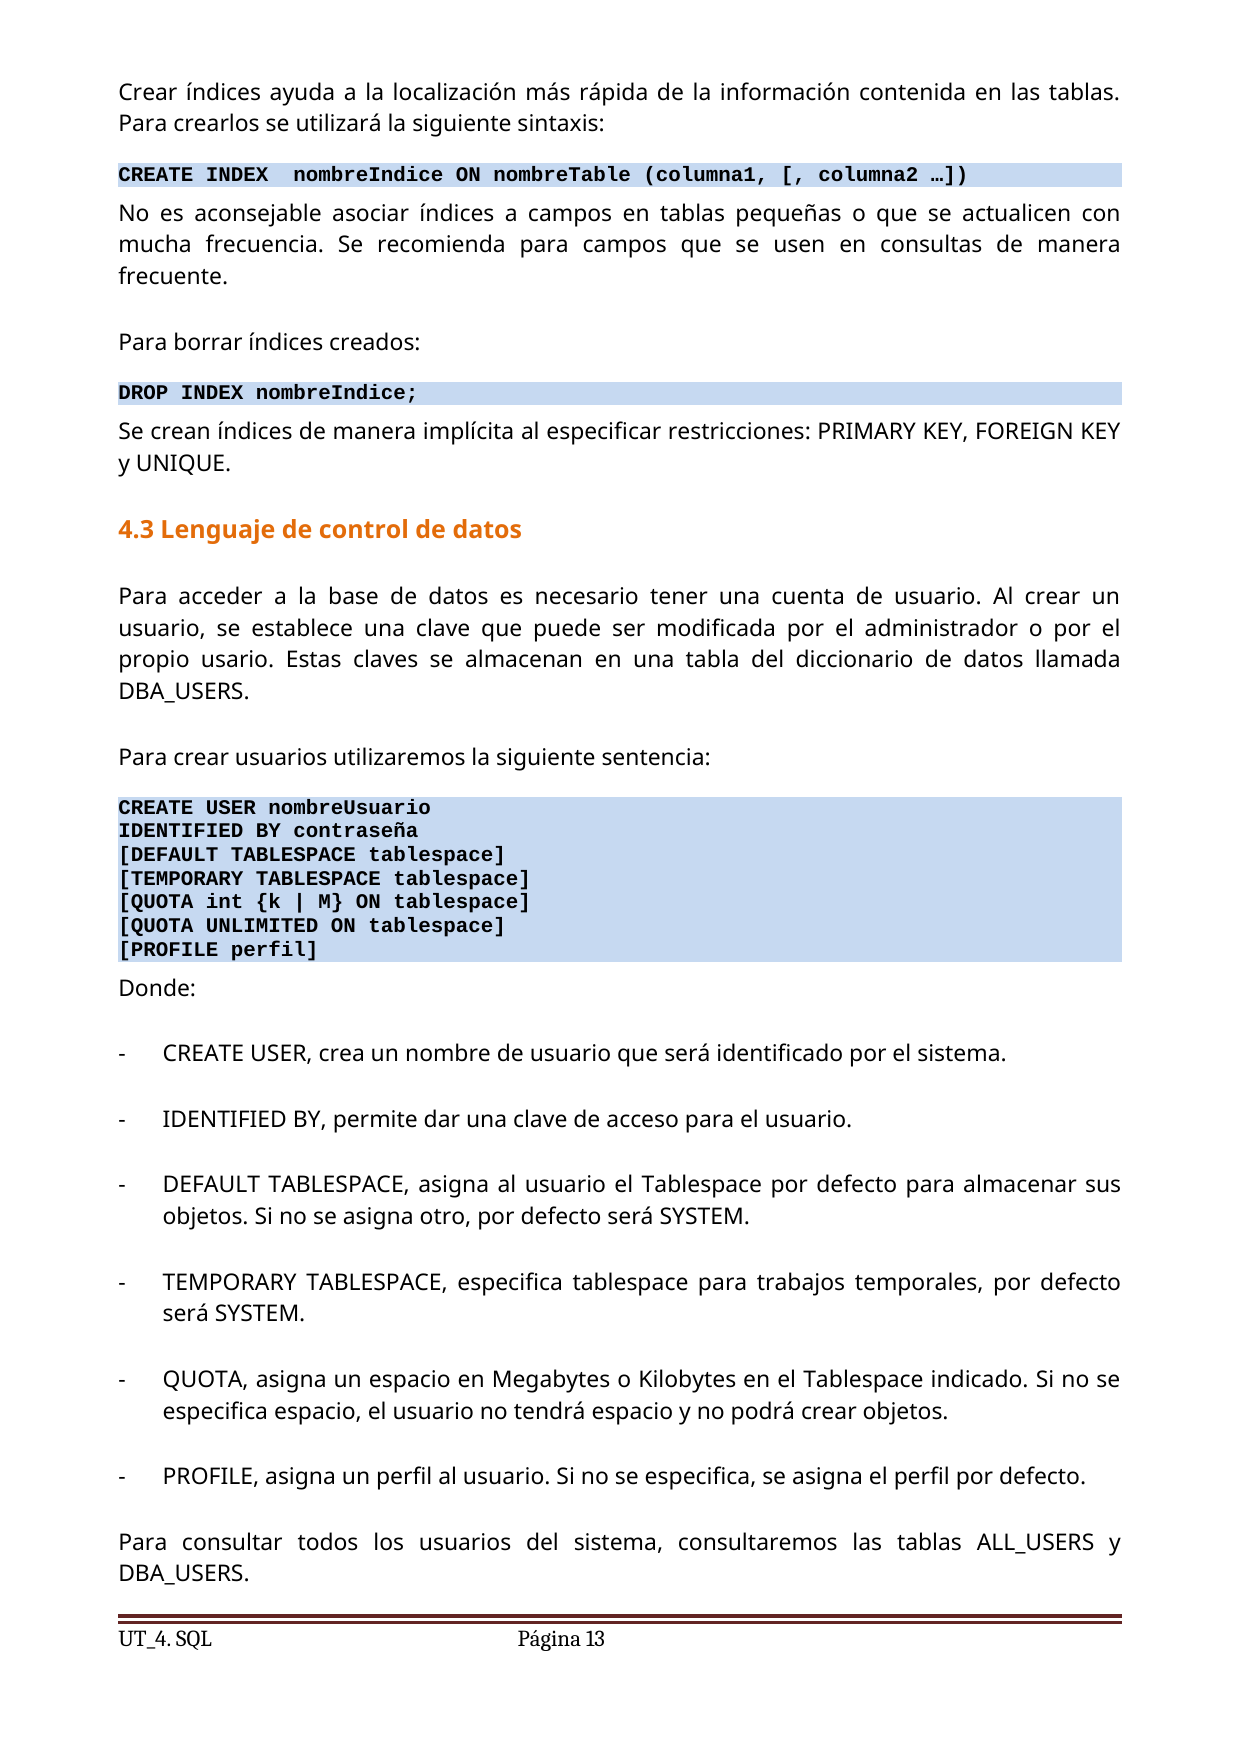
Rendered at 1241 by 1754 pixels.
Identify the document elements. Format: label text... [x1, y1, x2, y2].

list IDENTIFIED BY, permite dar una clave de acceso para el usuario. [118, 1102, 1122, 1134]
list PROFILE, asigna un perfil al usuario. Si no se especifica, se asigna el perfil por defecto. [118, 1459, 1122, 1491]
text Para consultar todos los usuarios del sistema, consultaremos las tablas ALL_USERS y DBA_USERS. [118, 1525, 1122, 1589]
list DEFAULT TABLESPACE, asigna al usuario el Tablespace por defecto para almacenar sus objetos. Si no se asigna otro, por defecto será SYSTEM. [118, 1168, 1122, 1231]
text Crear índices ayuda a la localización más rápida de la información contenida en las tablas. Para crearlos se utilizará la siguiente sintaxis: [118, 75, 1122, 138]
text [PROFILE perfil] [118, 939, 1122, 962]
list CREATE USER, crea un nombre de usuario que será identificado por el sistema. [118, 1037, 1122, 1068]
text 4.3 Lenguaje de control de datos [118, 511, 1122, 546]
text [QUOTA UNLIMITED ON tablespace] [118, 915, 1122, 939]
text Para crear usuarios utilizaremos la siguiente sentencia: [118, 740, 1122, 772]
text CREATE INDEX nombreIndice ON nombreTable (columna1, [, columna2 …]) [118, 163, 1122, 187]
text Se crean índices de manera implícita al especificar restricciones: PRIMARY KEY, FOREIGN KEY y UNIQUE. [118, 414, 1122, 478]
text Para acceder a la base de datos es necesario tener una cuenta de usuario. Al crear un usuario, se establece una clave que puede ser modificada por el administrador o por el propio usario. Estas claves se almacenan en una tabla del diccionario de datos llamada DBA_USERS. [118, 579, 1122, 706]
list QUOTA, asigna un espacio en Megabytes o Kilobytes en el Tablespace indicado. Si no se especifica espacio, el usuario no tendrá espacio y no podrá crear objetos. [118, 1362, 1122, 1426]
text CREATE USER nombreUsuario [118, 797, 1122, 821]
text No es aconsejable asociar índices a campos en tablas pequeñas o que se actualicen con mucha frecuencia. Se recomienda para campos que se usen en consultas de manera frecuente. [118, 196, 1122, 291]
text [QUOTA int {k | M} ON tablespace] [118, 891, 1122, 915]
text DROP INDEX nombreIndice; [118, 382, 1122, 405]
text Para borrar índices creados: [118, 325, 1122, 357]
text [TEMPORARY TABLESPACE tablespace] [118, 868, 1122, 891]
text IDENTIFIED BY contraseña [118, 821, 1122, 844]
text [DEFAULT TABLESPACE tablespace] [118, 844, 1122, 868]
list TEMPORARY TABLESPACE, especifica tablespace para trabajos temporales, por defecto será SYSTEM. [118, 1265, 1122, 1328]
text Donde: [118, 971, 1122, 1003]
